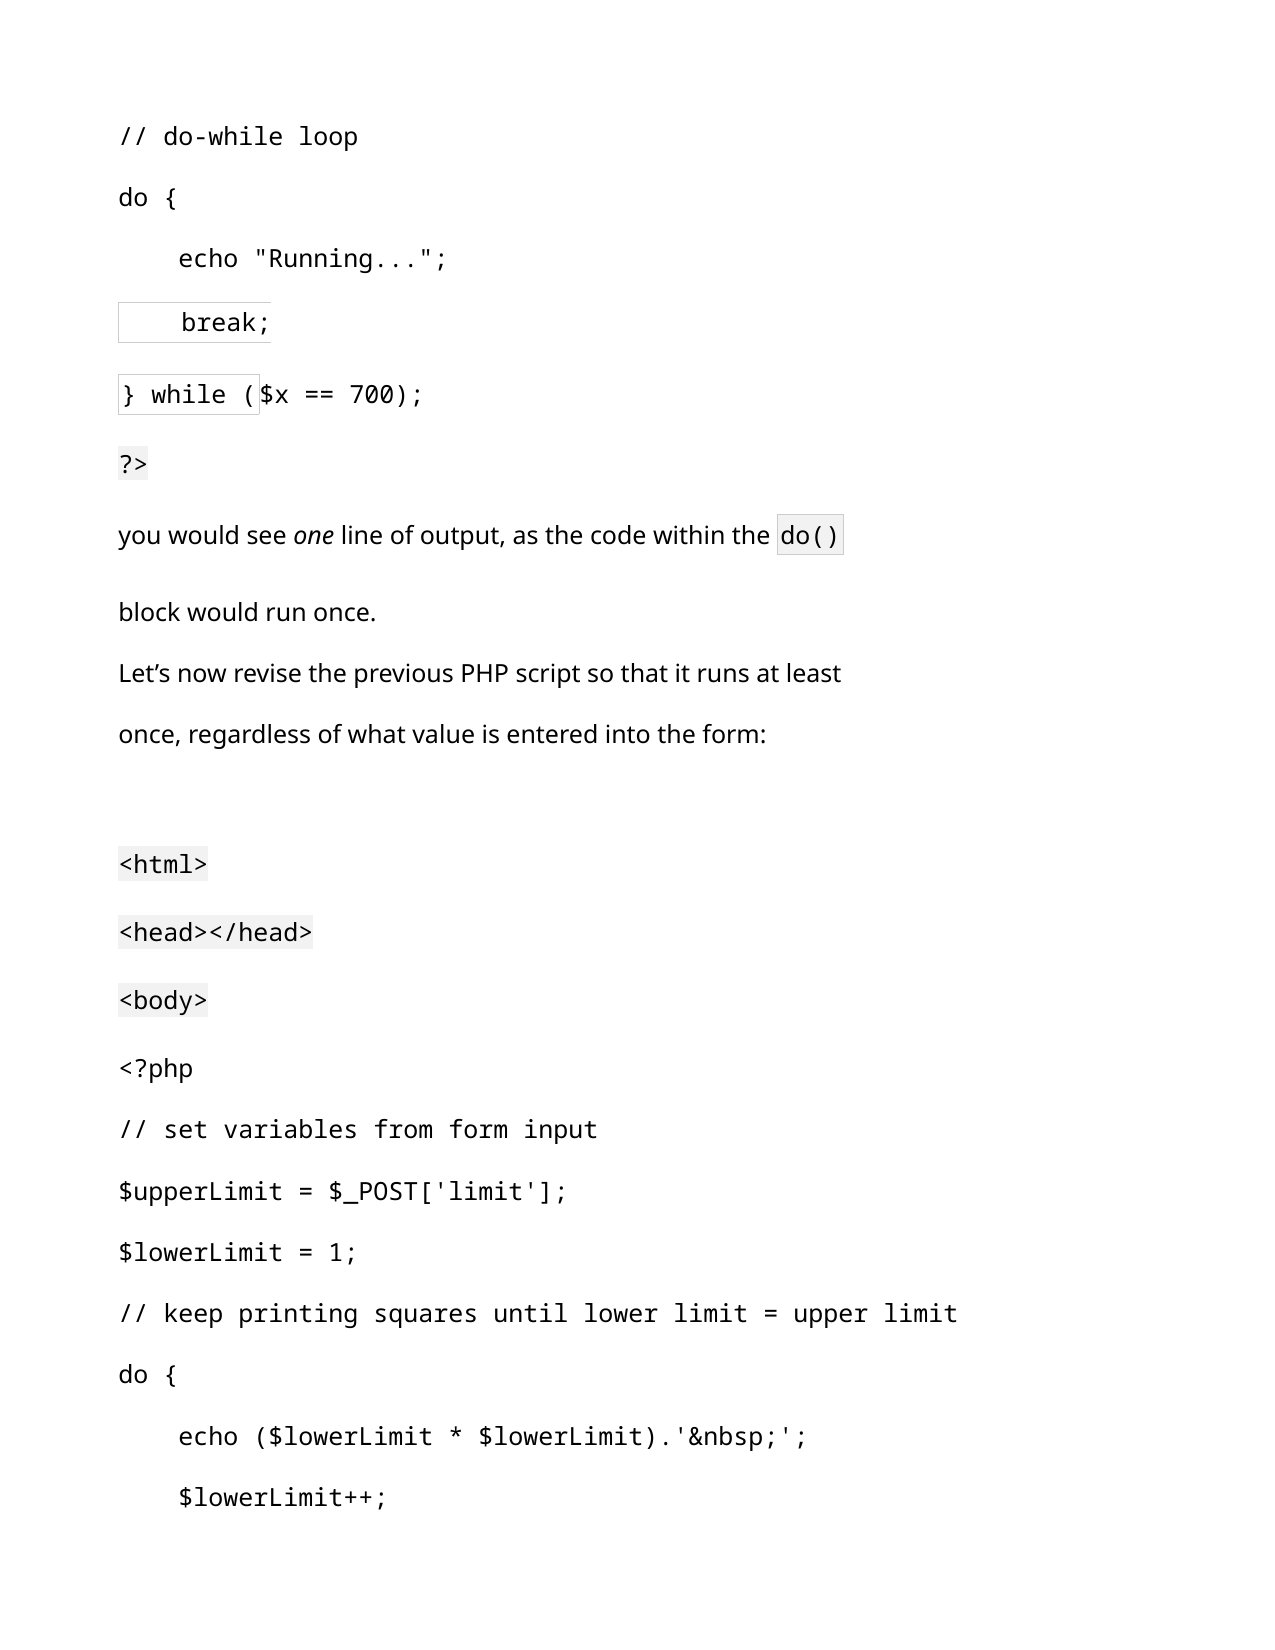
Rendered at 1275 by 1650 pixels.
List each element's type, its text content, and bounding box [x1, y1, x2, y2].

text you would see one line of output, as the code within the [118, 514, 777, 554]
text // do-while loop do { echo "Running..."; [118, 118, 1157, 275]
text block would run once. [118, 594, 1157, 629]
text break; } while ($x == 700); [118, 302, 1157, 414]
text Let’s now revise the previous PHP script so that it runs at least once, regardless of what value is entered into the form: [118, 656, 1157, 751]
text <?php [118, 1051, 1157, 1085]
text ?> [118, 446, 1157, 480]
text // set variables from form input $upperLimit = $_POST['limit']; $lowerLimit = 1; // keep printing squares until lower limit = upper limit [118, 1112, 1157, 1330]
text [844, 514, 1157, 554]
text do { echo ($lowerLimit * $lowerLimit).'&nbsp;'; $lowerLimit++; [118, 1357, 1157, 1514]
text do() [778, 515, 843, 554]
text <html> <head></head> <body> [118, 778, 1157, 1017]
